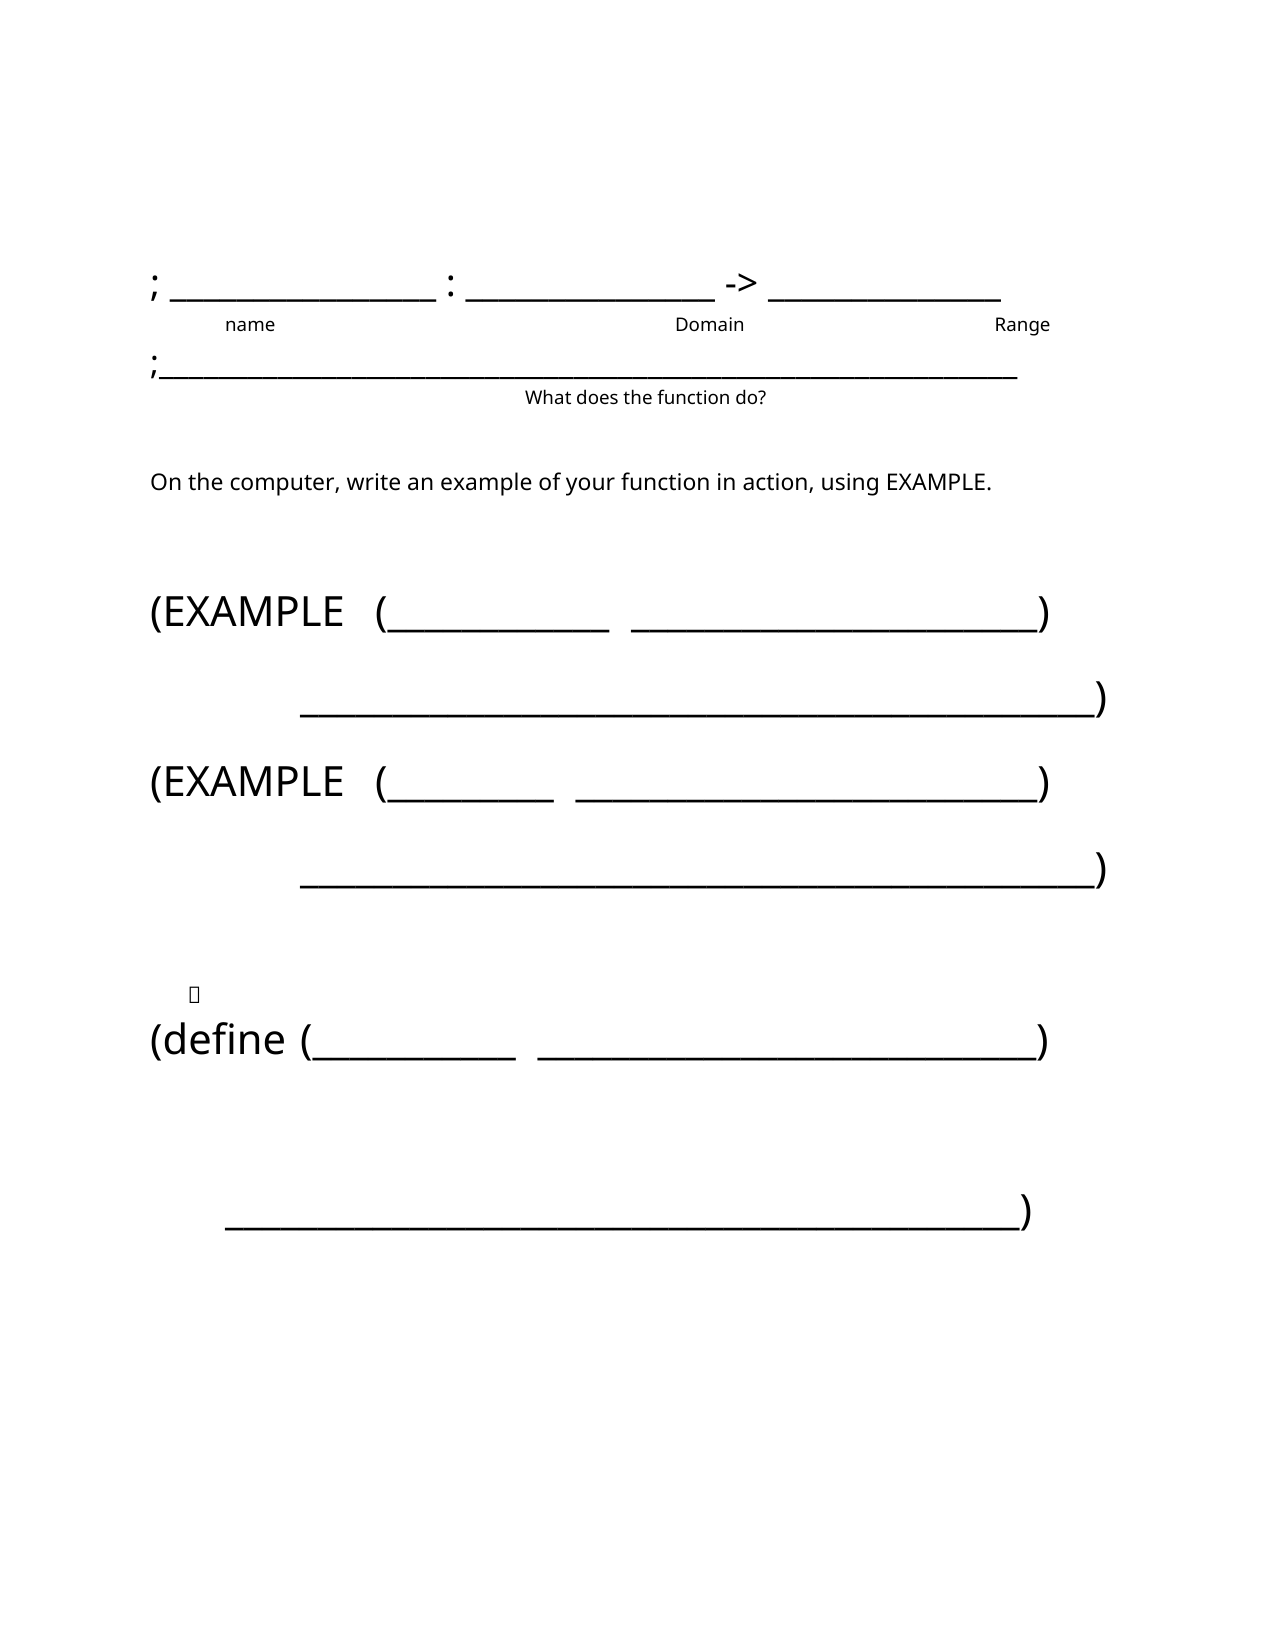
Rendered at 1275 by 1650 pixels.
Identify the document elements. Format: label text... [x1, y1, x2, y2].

list Contract+Purpose Statement [187, 194, 1125, 225]
text (EXAMPLE (____________ ______________________) [150, 582, 1125, 639]
list Give Examples [187, 434, 1125, 466]
text (define (___________ ___________________________) [150, 1010, 1125, 1067]
text ___________________________________________) [150, 667, 1125, 724]
text ; ________________ : _______________ -> ______________ [150, 256, 1125, 307]
list State the problem: [187, 75, 1125, 106]
text (EXAMPLE (_________ _________________________) [150, 752, 1125, 809]
text What does the function do? [150, 384, 1125, 409]
list Function [187, 947, 1125, 979]
text ;__________________________________________________________ [150, 338, 1125, 384]
text name Domain Range [150, 307, 1125, 338]
text ___________________________________________) [150, 837, 1125, 894]
text On the computer, write an example of your function in action, using EXAMPLE. [150, 466, 1125, 497]
text Lesson 4 [150, 1290, 1125, 1432]
text ___________________________________________) [150, 1180, 1125, 1237]
